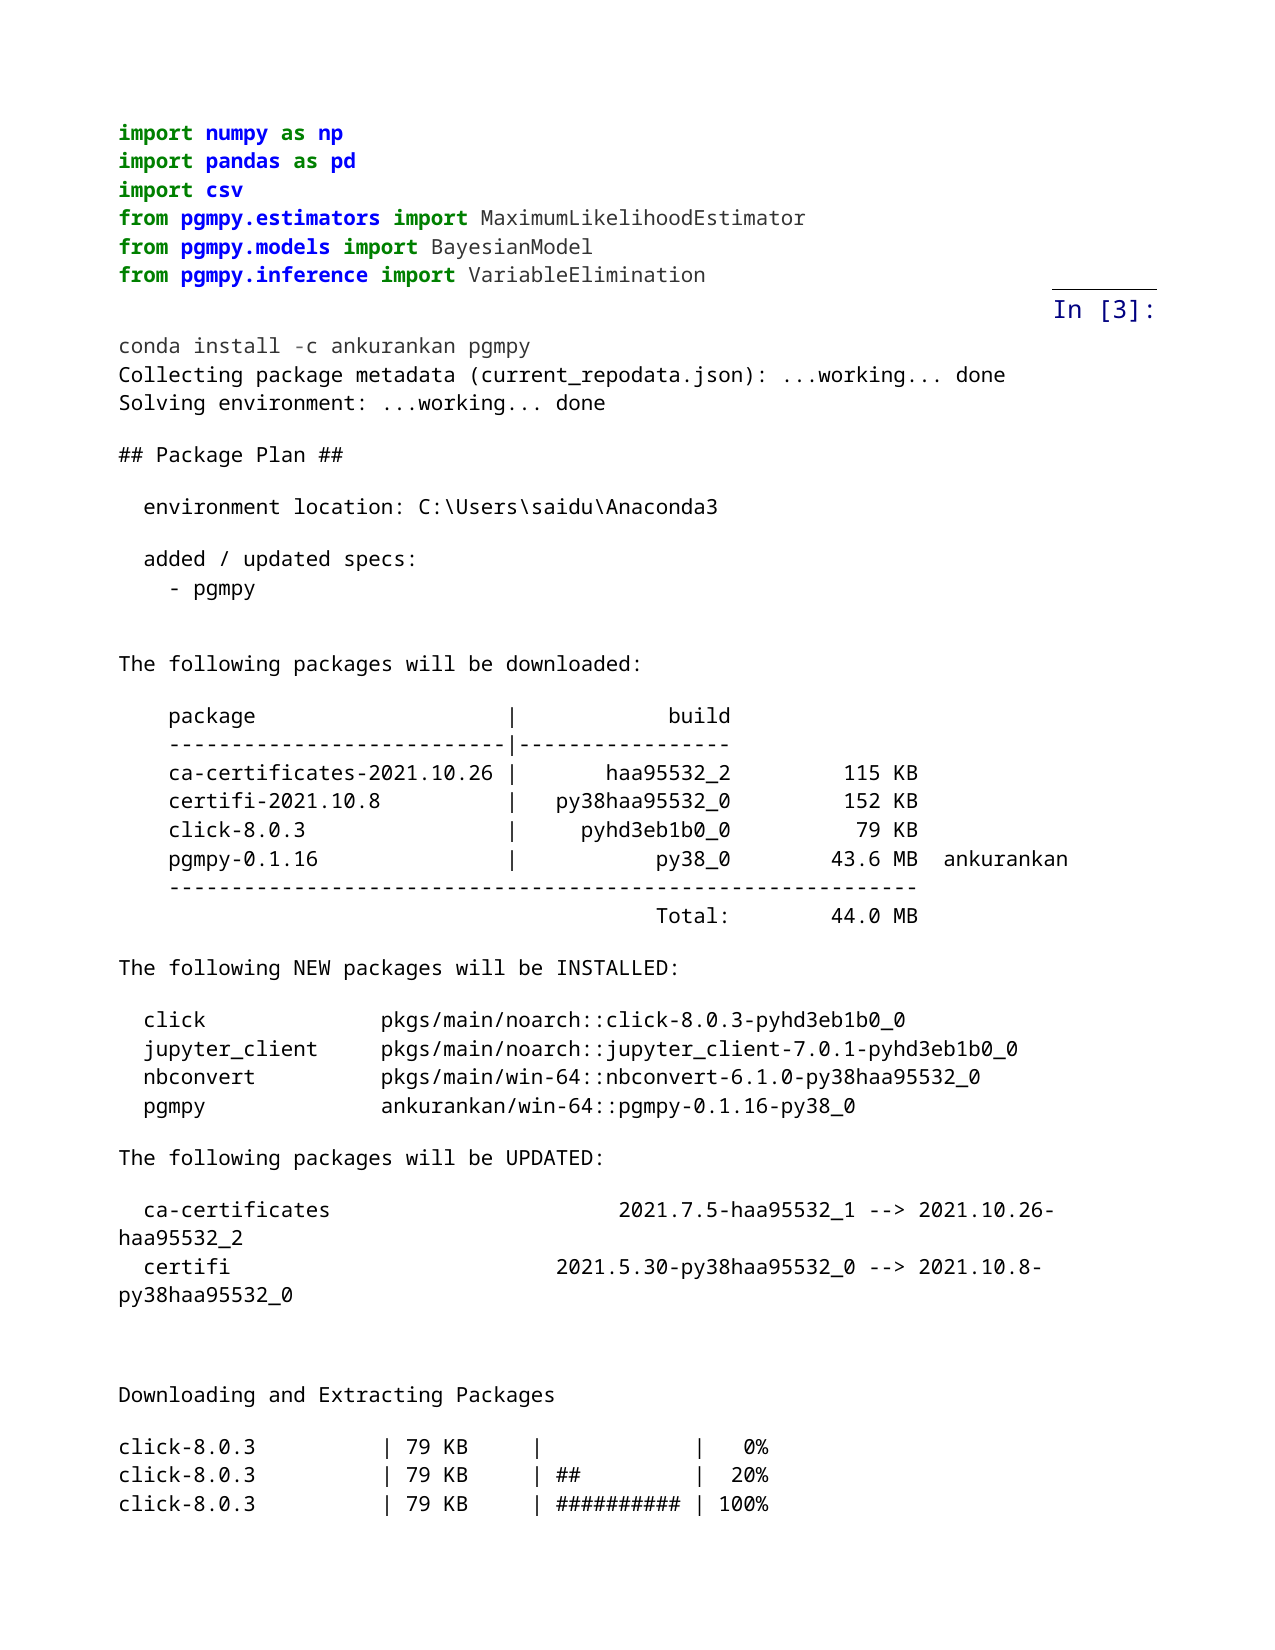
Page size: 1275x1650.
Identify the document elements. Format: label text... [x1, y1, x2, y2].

text nbconvert pkgs/main/win-64::nbconvert-6.1.0-py38haa95532_0 [118, 1062, 1157, 1091]
text import csv [118, 175, 1157, 203]
text - pgmpy [118, 573, 1157, 602]
text from pgmpy.inference import VariableElimination [118, 260, 1157, 289]
text pgmpy ankurankan/win-64::pgmpy-0.1.16-py38_0 [118, 1091, 1157, 1119]
text Solving environment: ...working... done [118, 388, 1157, 417]
text ca-certificates 2021.7.5-haa95532_1 --> 2021.10.26-haa95532_2 [118, 1195, 1157, 1252]
text click pkgs/main/noarch::click-8.0.3-pyhd3eb1b0_0 [118, 1005, 1157, 1034]
text from pgmpy.models import BayesianModel [118, 232, 1157, 260]
text Total: 44.0 MB [118, 901, 1157, 929]
text added / updated specs: [118, 544, 1157, 573]
text ---------------------------|----------------- [118, 729, 1157, 758]
text ## Package Plan ## [118, 440, 1157, 469]
text click-8.0.3 | 79 KB | | 0% [118, 1432, 1157, 1460]
text certifi-2021.10.8 | py38haa95532_0 152 KB [118, 787, 1157, 815]
text environment location: C:\Users\saidu\Anaconda3 [118, 492, 1157, 521]
text In [3]: [118, 289, 1157, 326]
text ca-certificates-2021.10.26 | haa95532_2 115 KB [118, 758, 1157, 787]
text package | build [118, 701, 1157, 729]
text click-8.0.3 | 79 KB | ## | 20% [118, 1460, 1157, 1489]
text The following NEW packages will be INSTALLED: [118, 953, 1157, 981]
text ------------------------------------------------------------ [118, 872, 1157, 901]
text import pandas as pd [118, 147, 1157, 175]
text conda install -c ankurankan pgmpy [118, 331, 1157, 360]
text The following packages will be downloaded: [118, 649, 1157, 677]
text Collecting package metadata (current_repodata.json): ...working... done [118, 360, 1157, 388]
text The following packages will be UPDATED: [118, 1143, 1157, 1171]
text Downloading and Extracting Packages [118, 1380, 1157, 1408]
text pgmpy-0.1.16 | py38_0 43.6 MB ankurankan [118, 844, 1157, 872]
text click-8.0.3 | pyhd3eb1b0_0 79 KB [118, 815, 1157, 844]
text from pgmpy.estimators import MaximumLikelihoodEstimator [118, 203, 1157, 232]
text click-8.0.3 | 79 KB | ########## | 100% [118, 1489, 1157, 1517]
text import numpy as np [118, 118, 1157, 147]
text jupyter_client pkgs/main/noarch::jupyter_client-7.0.1-pyhd3eb1b0_0 [118, 1034, 1157, 1062]
text certifi 2021.5.30-py38haa95532_0 --> 2021.10.8-py38haa95532_0 [118, 1252, 1157, 1309]
